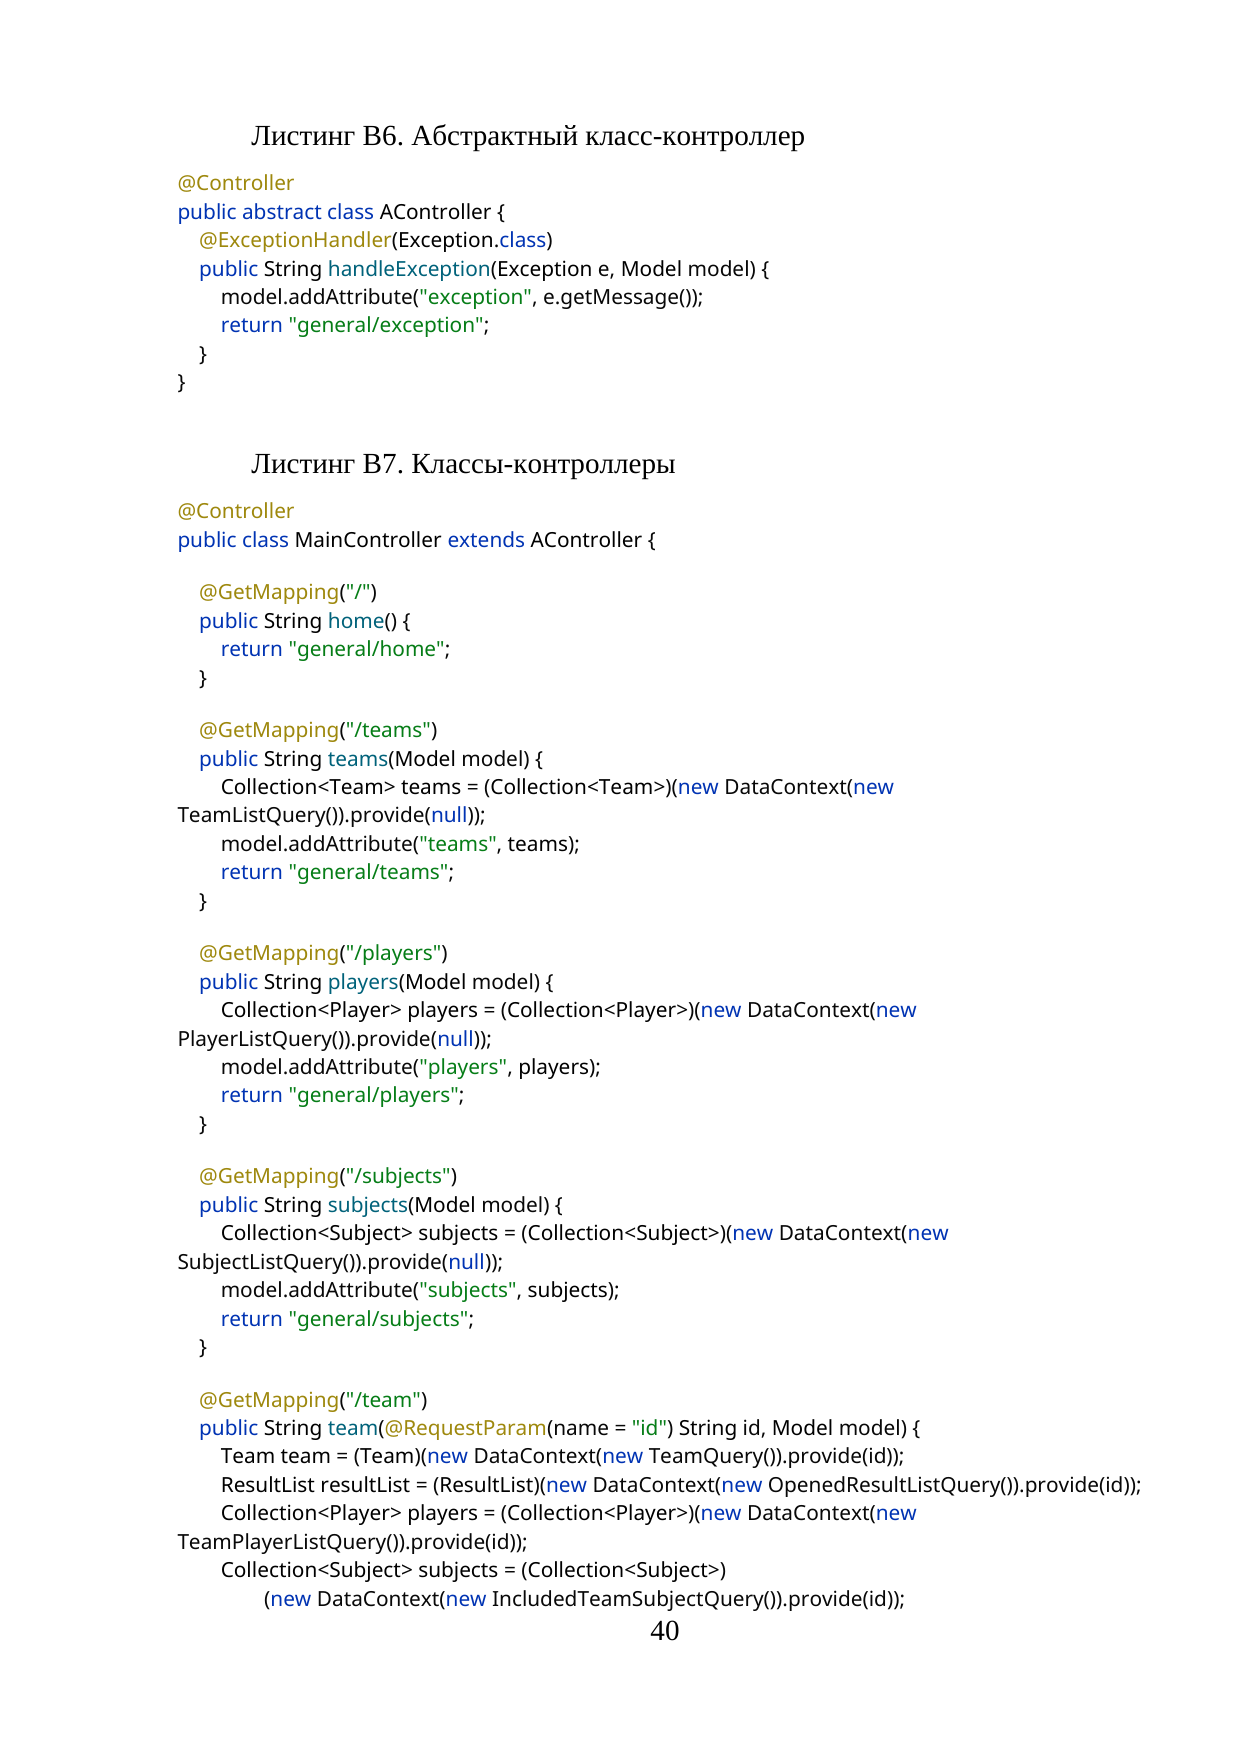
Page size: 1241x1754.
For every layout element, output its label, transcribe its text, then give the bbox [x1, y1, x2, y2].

list Листинг B7. Классы-контроллеры [177, 446, 1152, 480]
text @Controller public class MainController extends AController { @GetMapping("/") public String home() { return "general/home"; } @GetMapping("/teams") public String teams(Model model) { Collection<Team> teams = (Collection<Team>)(new DataContext(new TeamListQuery()).provide(null)); model.addAttribute("teams", teams); return "general/teams"; } @GetMapping("/players") public String players(Model model) { Collection<Player> players = (Collection<Player>)(new DataContext(new PlayerListQuery()).provide(null)); model.addAttribute("players", players); return "general/players"; } @GetMapping("/subjects") public String subjects(Model model) { Collection<Subject> subjects = (Collection<Subject>)(new DataContext(new SubjectListQuery()).provide(null)); model.addAttribute("subjects", subjects); return "general/subjects"; } @GetMapping("/team") public String team(@RequestParam(name = "id") String id, Model model) { Team team = (Team)(new DataContext(new TeamQuery()).provide(id)); ResultList resultList = (ResultList)(new DataContext(new OpenedResultListQuery()).provide(id)); Collection<Player> players = (Collection<Player>)(new DataContext(new TeamPlayerListQuery()).provide(id)); Collection<Subject> subjects = (Collection<Subject>) (new DataContext(new IncludedTeamSubjectQuery()).provide(id)); [177, 497, 1152, 1612]
text @Controller public abstract class AController { @ExceptionHandler(Exception.class) public String handleException(Exception e, Model model) { model.addAttribute("exception", e.getMessage()); return "general/exception"; } } [177, 168, 1152, 396]
list Листинг B6. Абстрактный класс-контроллер [177, 118, 1152, 152]
